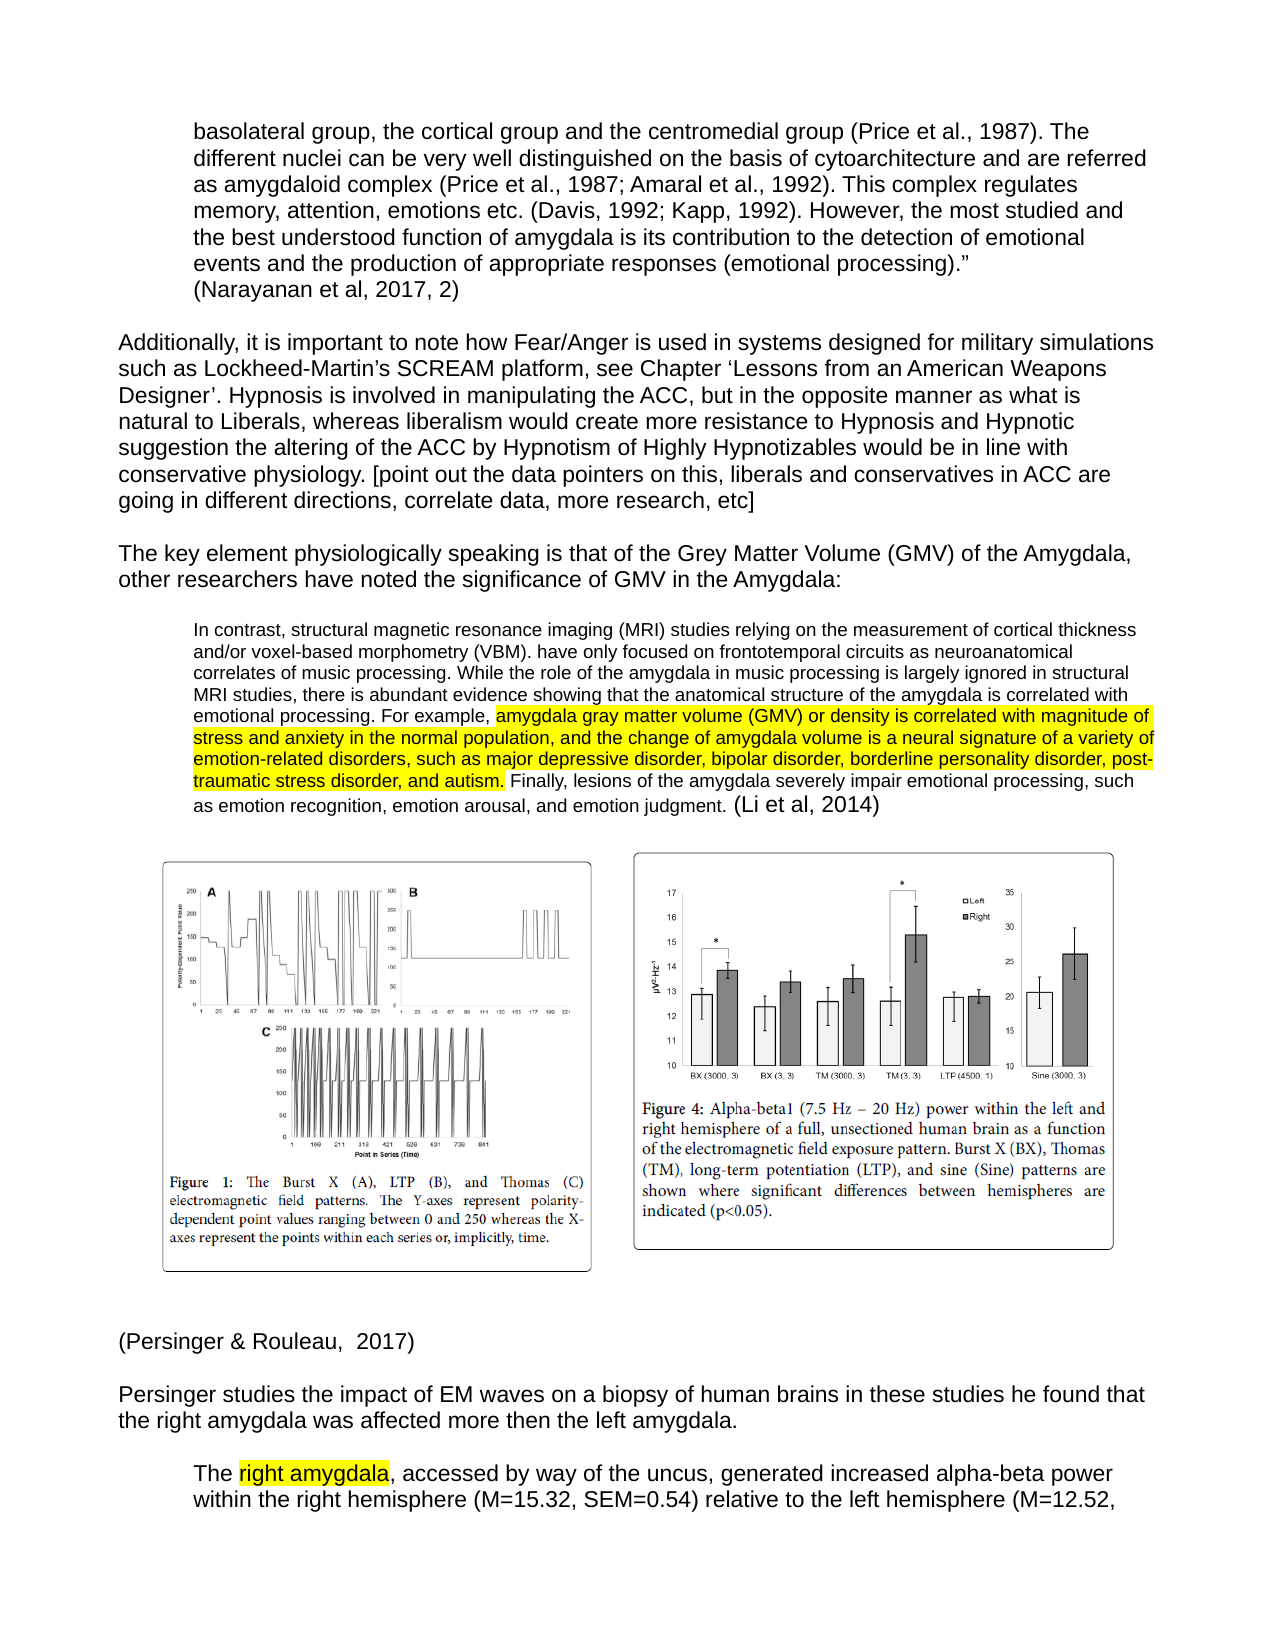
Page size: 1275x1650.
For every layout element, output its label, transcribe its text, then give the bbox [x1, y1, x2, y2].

text In contrast, structural magnetic resonance imaging (MRI) studies relying on the measurement of cortical thickness and/or voxel-based morphometry (VBM). have only focused on frontotemporal circuits as neuroanatomical correlates of music processing. While the role of the amygdala in music processing is largely ignored in structural MRI studies, there is abundant evidence showing that the anatomical structure of the amygdala is correlated with emotional processing. For example, amygdala gray matter volume (GMV) or density is correlated with magnitude of stress and anxiety in the normal population, and the change of amygdala volume is a neural signature of a variety of emotion-related disorders, such as major depressive disorder, bipolar disorder, borderline personality disorder, post-traumatic stress disorder, and autism. Finally, lesions of the amygdala severely impair emotional processing, such as emotion recognition, emotion arousal, and emotion judgment. (Li et al, 2014) [193, 619, 1157, 818]
text (Persinger & Rouleau, 2017) [118, 1328, 1157, 1355]
text (Narayanan et al, 2017, 2) [193, 276, 1157, 303]
picture [627, 843, 1120, 1255]
text The right amygdala, accessed by way of the uncus, generated increased alpha-beta power within the right hemisphere (M=15.32, SEM=0.54) relative to the left hemisphere (M=12.52, [193, 1460, 1157, 1513]
text basolateral group, the cortical group and the centromedial group (Price et al., 1987). The different nuclei can be very well distinguished on the basis of cytoarchitecture and are referred as amygdaloid complex (Price et al., 1987; Amaral et al., 1992). This complex regulates memory, attention, emotions etc. (Davis, 1992; Kapp, 1992). However, the most studied and the best understood function of amygdala is its contribution to the detection of emotional events and the production of appropriate responses (emotional processing).” [193, 118, 1157, 276]
text The key element physiologically speaking is that of the Grey Matter Volume (GMV) of the Amygdala, other researchers have noted the significance of GMV in the Amygdala: [118, 540, 1157, 592]
picture [149, 852, 599, 1276]
text Persinger studies the impact of EM waves on a biopsy of human brains in these studies he found that the right amygdala was affected more then the left amygdala. [118, 1381, 1157, 1434]
text Additionally, it is important to note how Fear/Anger is used in systems designed for military simulations such as Lockheed-Martin’s SCREAM platform, see Chapter ‘Lessons from an American Weapons Designer’. Hypnosis is involved in manipulating the ACC, but in the opposite manner as what is natural to Liberals, whereas liberalism would create more resistance to Hypnosis and Hypnotic suggestion the altering of the ACC by Hypnotism of Highly Hypnotizables would be in line with conservative physiology. [point out the data pointers on this, liberals and conservatives in ACC are going in different directions, correlate data, more research, etc] [118, 329, 1157, 513]
